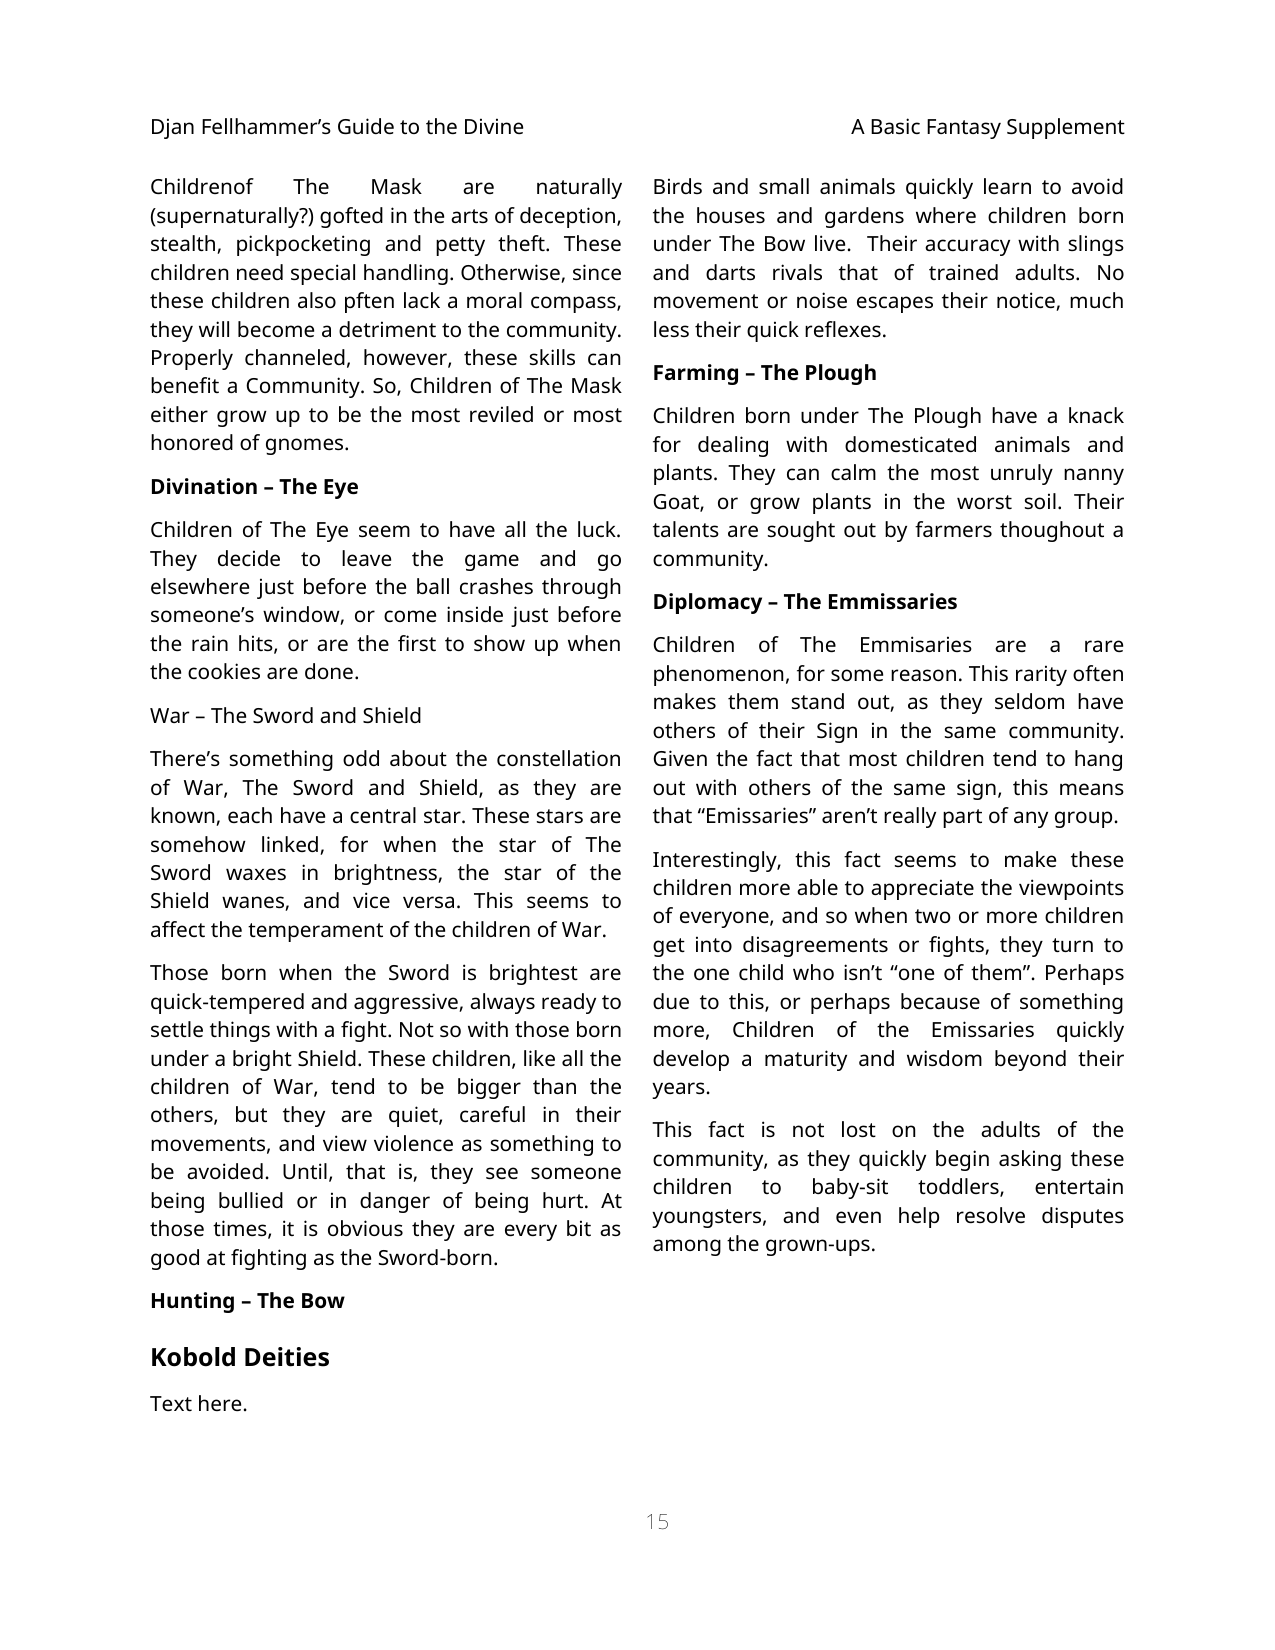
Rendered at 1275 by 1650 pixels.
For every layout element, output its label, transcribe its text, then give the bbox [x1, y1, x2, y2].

text Those born when the Sword is brightest are quick-tempered and aggressive, always ready to settle things with a fight. Not so with those born under a bright Shield. These children, like all the children of War, tend to be bigger than the others, but they are quiet, careful in their movements, and view violence as something to be avoided. Until, that is, they see someone being bullied or in danger of being hurt. At those times, it is obvious they are every bit as good at fighting as the Sword-born. [150, 958, 622, 1271]
text Diplomacy – The Emmissaries [652, 587, 1125, 616]
text Interestingly, this fact seems to make these children more able to appreciate the viewpoints of everyone, and so when two or more children get into disagreements or fights, they turn to the one child who isn’t “one of them”. Perhaps due to this, or perhaps because of something more, Children of the Emissaries quickly develop a maturity and wisdom beyond their years. [652, 845, 1125, 1101]
text This fact is not lost on the adults of the community, as they quickly begin asking these children to baby-sit toddlers, entertain youngsters, and even help resolve disputes among the grown-ups. [652, 1116, 1125, 1258]
text Children of The Eye seem to have all the luck. They decide to leave the game and go elsewhere just before the ball crashes through someone’s window, or come inside just before the rain hits, or are the first to show up when the cookies are done. [150, 515, 622, 686]
text Birds and small animals quickly learn to avoid the houses and gardens where children born under The Bow live. Their accuracy with slings and darts rivals that of trained adults. No movement or noise escapes their notice, much less their quick reflexes. [652, 172, 1125, 343]
text There’s something odd about the constellation of War, The Sword and Shield, as they are known, each have a central star. These stars are somehow linked, for when the star of The Sword waxes in brightness, the star of the Shield wanes, and vice versa. This seems to affect the temperament of the children of War. [150, 744, 622, 943]
text Kobold Deities [150, 1340, 1125, 1374]
text Text here. [150, 1389, 1125, 1417]
text Children of The Emmisaries are a rare phenomenon, for some reason. This rarity often makes them stand out, as they seldom have others of their Sign in the same community. Given the fact that most children tend to hang out with others of the same sign, this means that “Emissaries” aren’t really part of any group. [652, 631, 1125, 830]
text Childrenof The Mask are naturally (supernaturally?) gofted in the arts of deception, stealth, pickpocketing and petty theft. These children need special handling. Otherwise, since these children also pften lack a moral compass, they will become a detriment to the community. Properly channeled, however, these skills can benefit a Community. So, Children of The Mask either grow up to be the most reviled or most honored of gnomes. [150, 172, 622, 457]
text Divination – The Eye [150, 472, 622, 500]
text Hunting – The Bow [150, 1286, 622, 1315]
text Children born under The Plough have a knack for dealing with domesticated animals and plants. They can calm the most unruly nanny Goat, or grow plants in the worst soil. Their talents are sought out by farmers thoughout a community. [652, 402, 1125, 572]
text War – The Sword and Shield [150, 701, 622, 729]
text Farming – The Plough [652, 358, 1125, 387]
